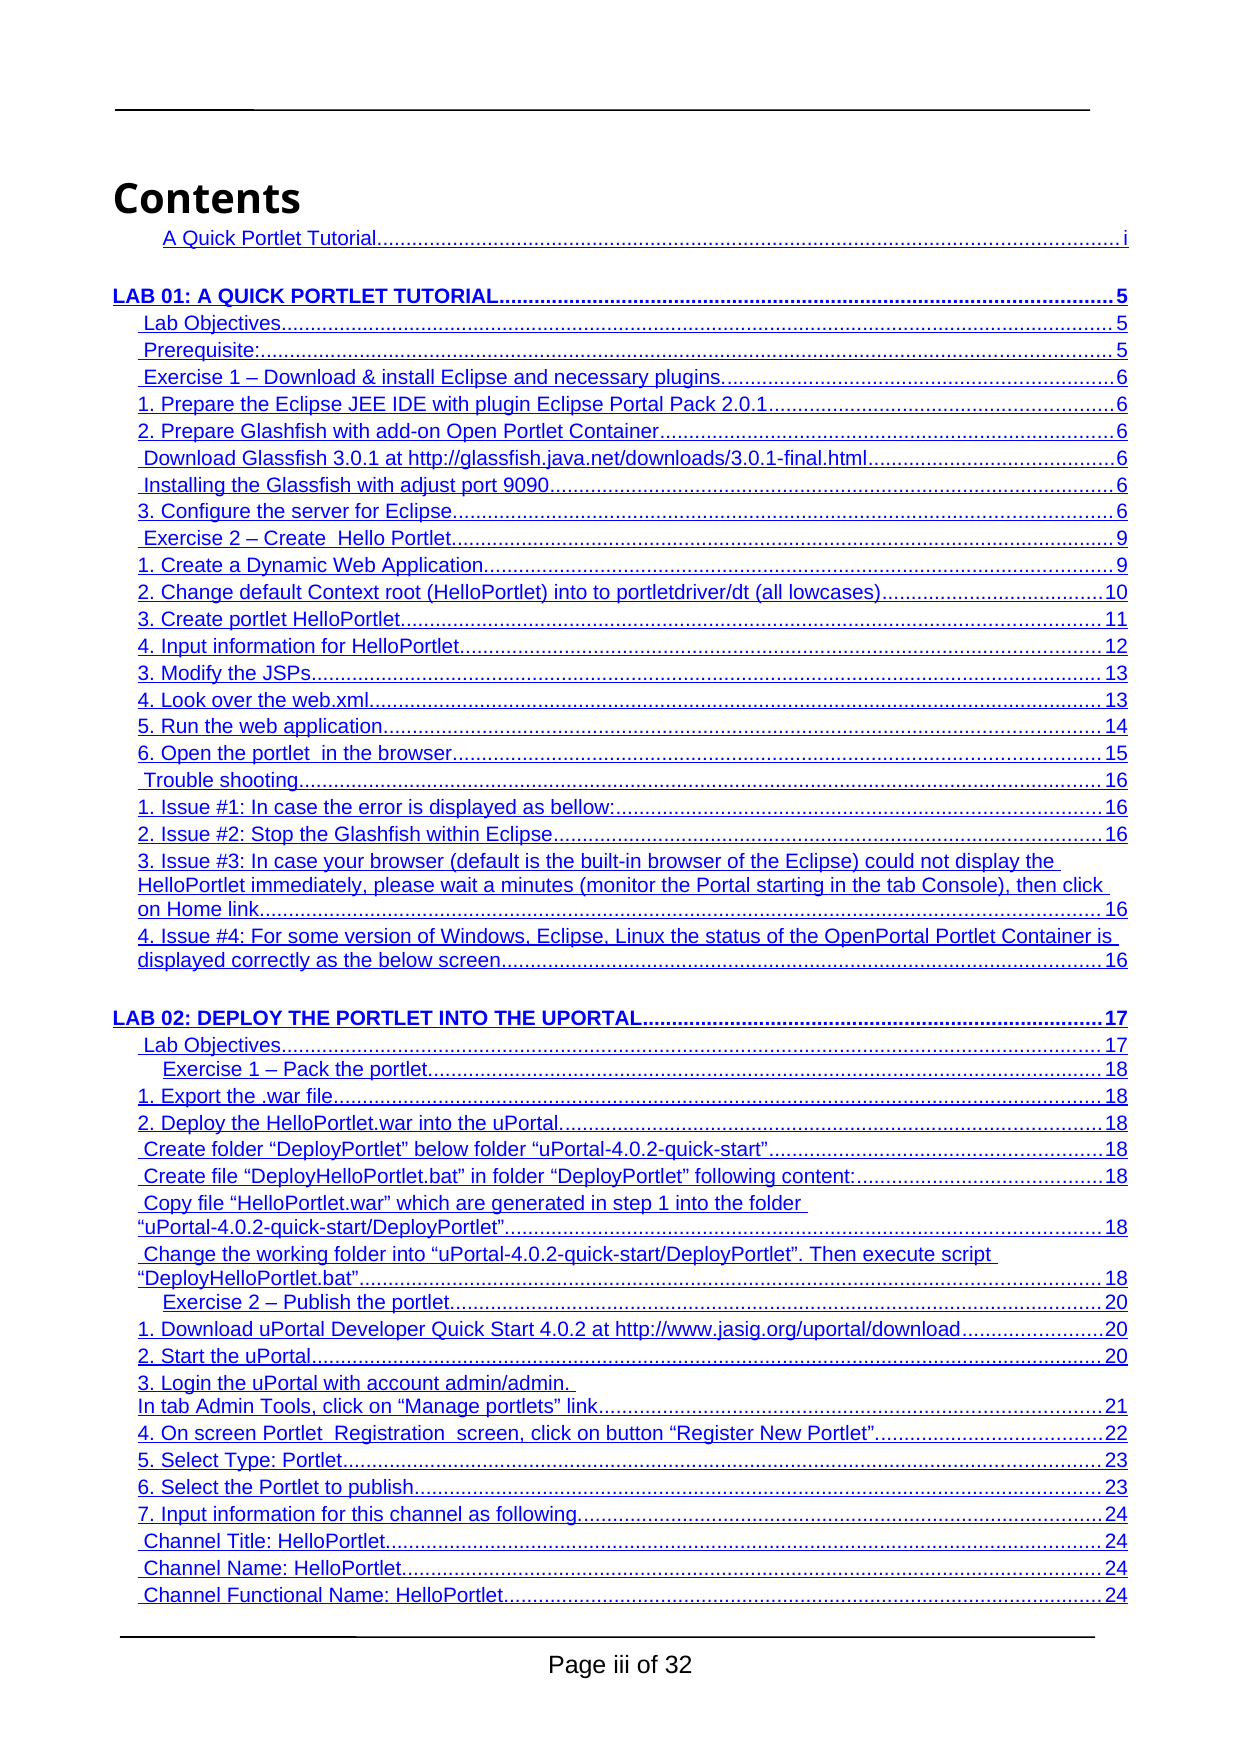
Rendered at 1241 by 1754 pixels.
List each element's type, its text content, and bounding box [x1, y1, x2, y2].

text 3. Login the uPortal with account admin/admin. In tab Admin Tools, click on “Manage portlets” link 21 [137, 1370, 1128, 1415]
text Lab Objectives 17 [137, 1033, 1128, 1054]
text Create folder “DeployPortlet” below folder “uPortal-4.0.2-quick-start” 18 [137, 1137, 1128, 1158]
text Lab 01: A quick portlet tutorial 5 [112, 279, 1128, 305]
text Trouble shooting 16 [137, 768, 1128, 789]
text 4. Look over the web.xml. 13 [137, 687, 1128, 708]
text 2. Issue #2: Stop the Glashfish within Eclipse 16 [137, 822, 1128, 843]
text 5. Select Type: Portlet 23 [137, 1448, 1128, 1469]
text 3. Issue #3: In case your browser (default is the built-in browser of the Eclipse) could not display the HelloPortlet immediately, please wait a minutes (monitor the Portal starting in the tab Console), then click on Home link. 16 [137, 849, 1128, 918]
text Lab 02: Deploy the portlet into the uPortal 17 [112, 1001, 1128, 1027]
text 1. Issue #1: In case the error is displayed as bellow: 16 [137, 795, 1128, 816]
text Prerequisite: 5 [137, 338, 1128, 359]
text Channel Functional Name: HelloPortlet 24 [137, 1582, 1128, 1603]
text Exercise 2 – Create Hello Portlet. 9 [137, 526, 1128, 547]
text Exercise 2 – Publish the portlet. 20 [162, 1290, 1128, 1311]
text A Quick Portlet Tutorial. i [162, 226, 1128, 247]
text 3. Create portlet HelloPortlet. 11 [137, 607, 1128, 628]
text 1. Create a Dynamic Web Application. 9 [137, 553, 1128, 574]
text 4. Issue #4: For some version of Windows, Eclipse, Linux the status of the OpenPortal Portlet Container is displayed correctly as the below screen 16 [137, 923, 1128, 968]
text Contents [112, 169, 1128, 226]
text Download Glassfish 3.0.1 at http://glassfish.java.net/downloads/3.0.1-final.html 6 [137, 446, 1128, 467]
text 2. Change default Context root (HelloPortlet) into to portletdriver/dt (all lowcases) 10 [137, 580, 1128, 601]
text 6. Select the Portlet to publish 23 [137, 1475, 1128, 1496]
text 4. Input information for HelloPortlet 12 [137, 634, 1128, 655]
text Change the working folder into “uPortal-4.0.2-quick-start/DeployPortlet”. Then execute script “DeployHelloPortlet.bat” 18 [137, 1242, 1128, 1287]
text Channel Title: HelloPortlet 24 [137, 1529, 1128, 1550]
text Exercise 1 – Pack the portlet. 18 [162, 1057, 1128, 1078]
text 4. On screen Portlet Registration screen, click on button “Register New Portlet”. 22 [137, 1421, 1128, 1442]
text 2. Prepare Glashfish with add-on Open Portlet Container 6 [137, 419, 1128, 440]
text Lab Objectives 5 [137, 311, 1128, 332]
text 1. Prepare the Eclipse JEE IDE with plugin Eclipse Portal Pack 2.0.1 6 [137, 392, 1128, 413]
text 5. Run the web application. 14 [137, 714, 1128, 735]
text 1. Export the .war file. 18 [137, 1083, 1128, 1104]
text 6. Open the portlet in the browser. 15 [137, 741, 1128, 762]
text Installing the Glassfish with adjust port 9090 6 [137, 472, 1128, 493]
text 2. Start the uPortal 20 [137, 1343, 1128, 1364]
text Copy file “HelloPortlet.war” which are generated in step 1 into the folder “uPortal-4.0.2-quick-start/DeployPortlet”. 18 [137, 1191, 1128, 1236]
text Create file “DeployHelloPortlet.bat” in folder “DeployPortlet” following content: 18 [137, 1164, 1128, 1185]
text 2. Deploy the HelloPortlet.war into the uPortal. 18 [137, 1110, 1128, 1131]
text 3. Configure the server for Eclipse. 6 [137, 499, 1128, 520]
text 3. Modify the JSPs. 13 [137, 661, 1128, 682]
text Channel Name: HelloPortlet 24 [137, 1556, 1128, 1577]
text 1. Download uPortal Developer Quick Start 4.0.2 at http://www.jasig.org/uportal/download 20 [137, 1317, 1128, 1338]
text Exercise 1 – Download & install Eclipse and necessary plugins. 6 [137, 365, 1128, 386]
text 7. Input information for this channel as following. 24 [137, 1502, 1128, 1523]
